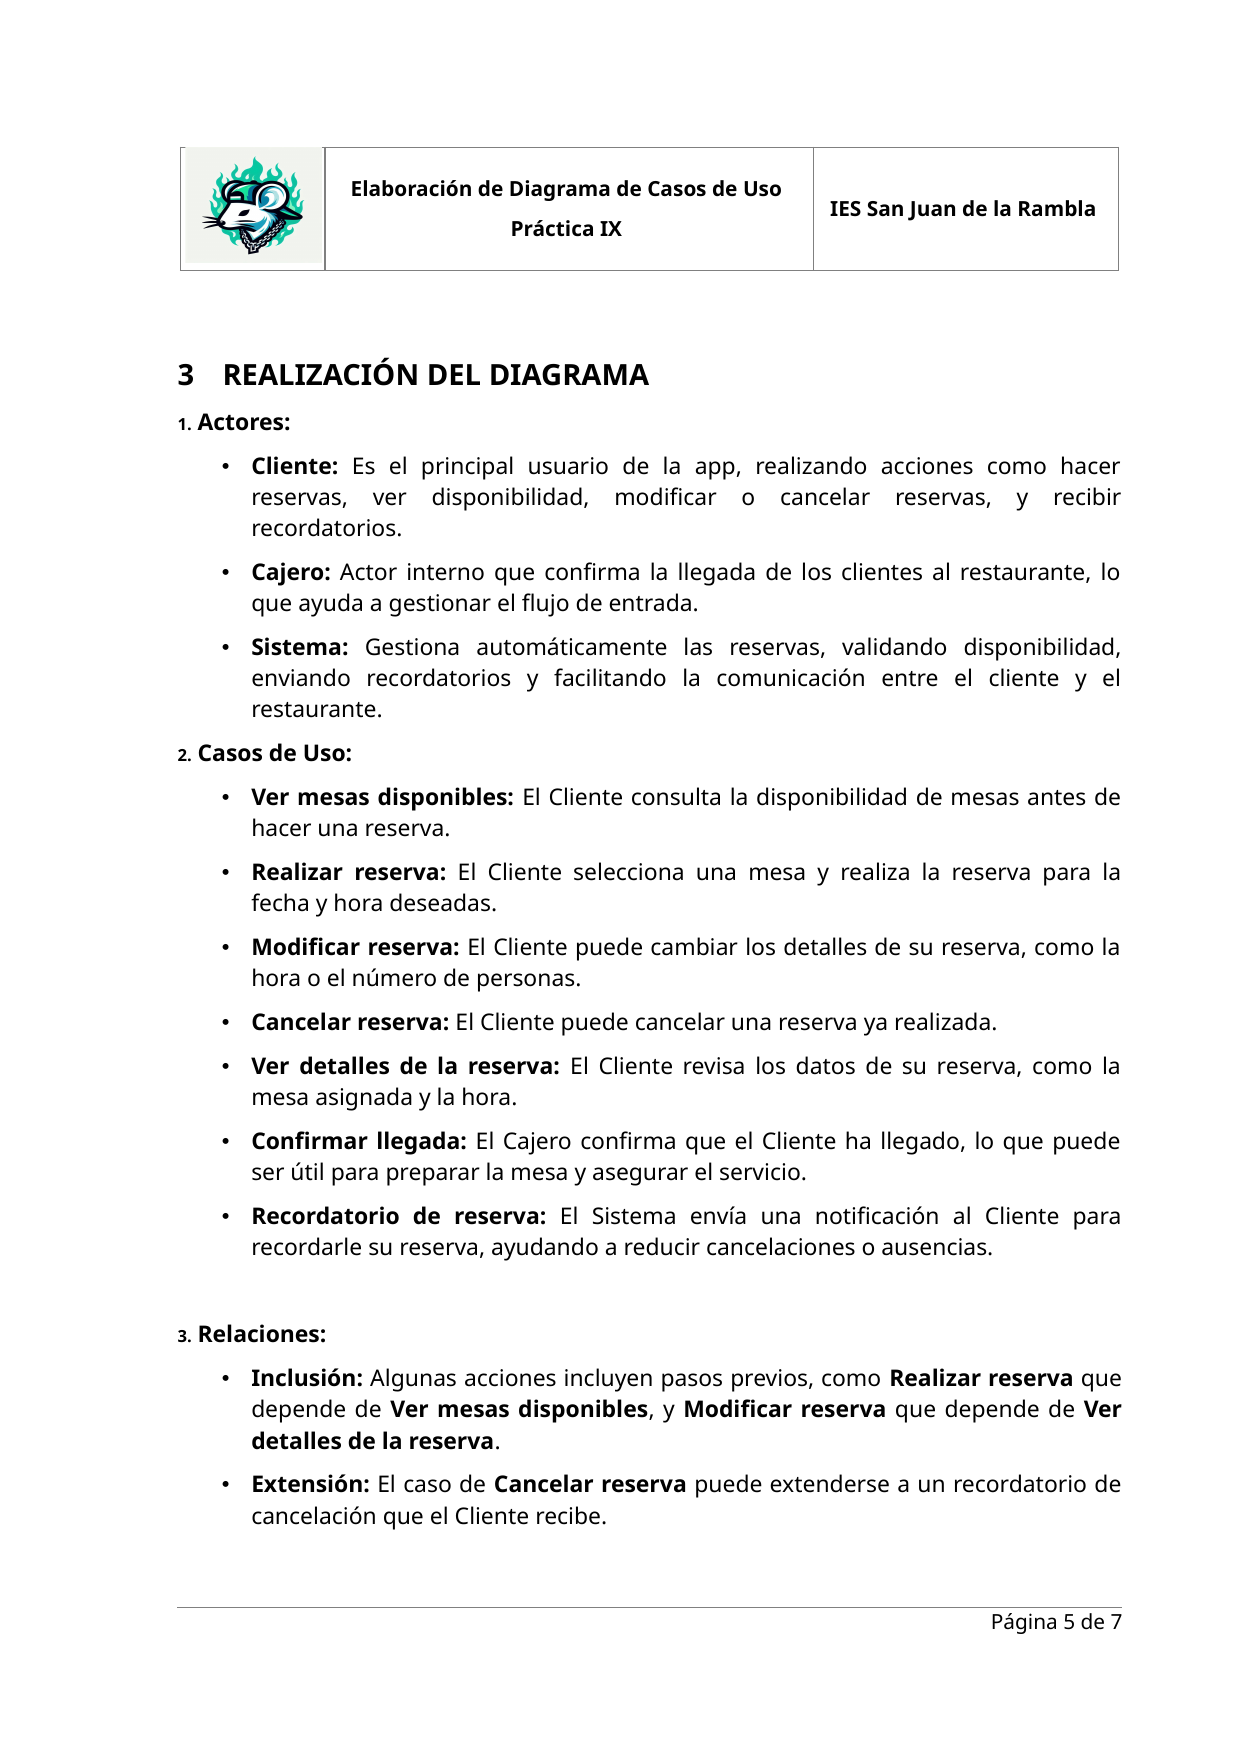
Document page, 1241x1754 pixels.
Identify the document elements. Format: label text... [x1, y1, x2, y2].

list Cajero: Actor interno que confirma la llegada de los clientes al restaurante, lo que ayuda a gestionar el flujo de entrada. [222, 556, 1122, 618]
text 1. Actores: [177, 406, 1122, 437]
subtitle REALIZACIÓN DEL DIAGRAMA [177, 354, 1122, 393]
list Ver detalles de la reserva: El Cliente revisa los datos de su reserva, como la mesa asignada y la hora. [222, 1050, 1122, 1112]
list Confirmar llegada: El Cajero confirma que el Cliente ha llegado, lo que puede ser útil para preparar la mesa y asegurar el servicio. [222, 1125, 1122, 1187]
list Inclusión: Algunas acciones incluyen pasos previos, como Realizar reserva que depende de Ver mesas disponibles, y Modificar reserva que depende de Ver detalles de la reserva. [222, 1362, 1122, 1456]
list Modificar reserva: El Cliente puede cambiar los detalles de su reserva, como la hora o el número de personas. [222, 931, 1122, 993]
list Cliente: Es el principal usuario de la app, realizando acciones como hacer reservas, ver disponibilidad, modificar o cancelar reservas, y recibir recordatorios. [222, 450, 1122, 543]
text 2. Casos de Uso: [177, 737, 1122, 768]
list Sistema: Gestiona automáticamente las reservas, validando disponibilidad, enviando recordatorios y facilitando la comunicación entre el cliente y el restaurante. [222, 631, 1122, 725]
list Extensión: El caso de Cancelar reserva puede extenderse a un recordatorio de cancelación que el Cliente recibe. [222, 1468, 1122, 1531]
list Recordatorio de reserva: El Sistema envía una notificación al Cliente para recordarle su reserva, ayudando a reducir cancelaciones o ausencias. [222, 1200, 1122, 1262]
list Cancelar reserva: El Cliente puede cancelar una reserva ya realizada. [222, 1006, 1122, 1037]
text 3. Relaciones: [177, 1318, 1122, 1350]
list Ver mesas disponibles: El Cliente consulta la disponibilidad de mesas antes de hacer una reserva. [222, 781, 1122, 843]
list Realizar reserva: El Cliente selecciona una mesa y realiza la reserva para la fecha y hora deseadas. [222, 856, 1122, 918]
picture [185, 147, 322, 263]
